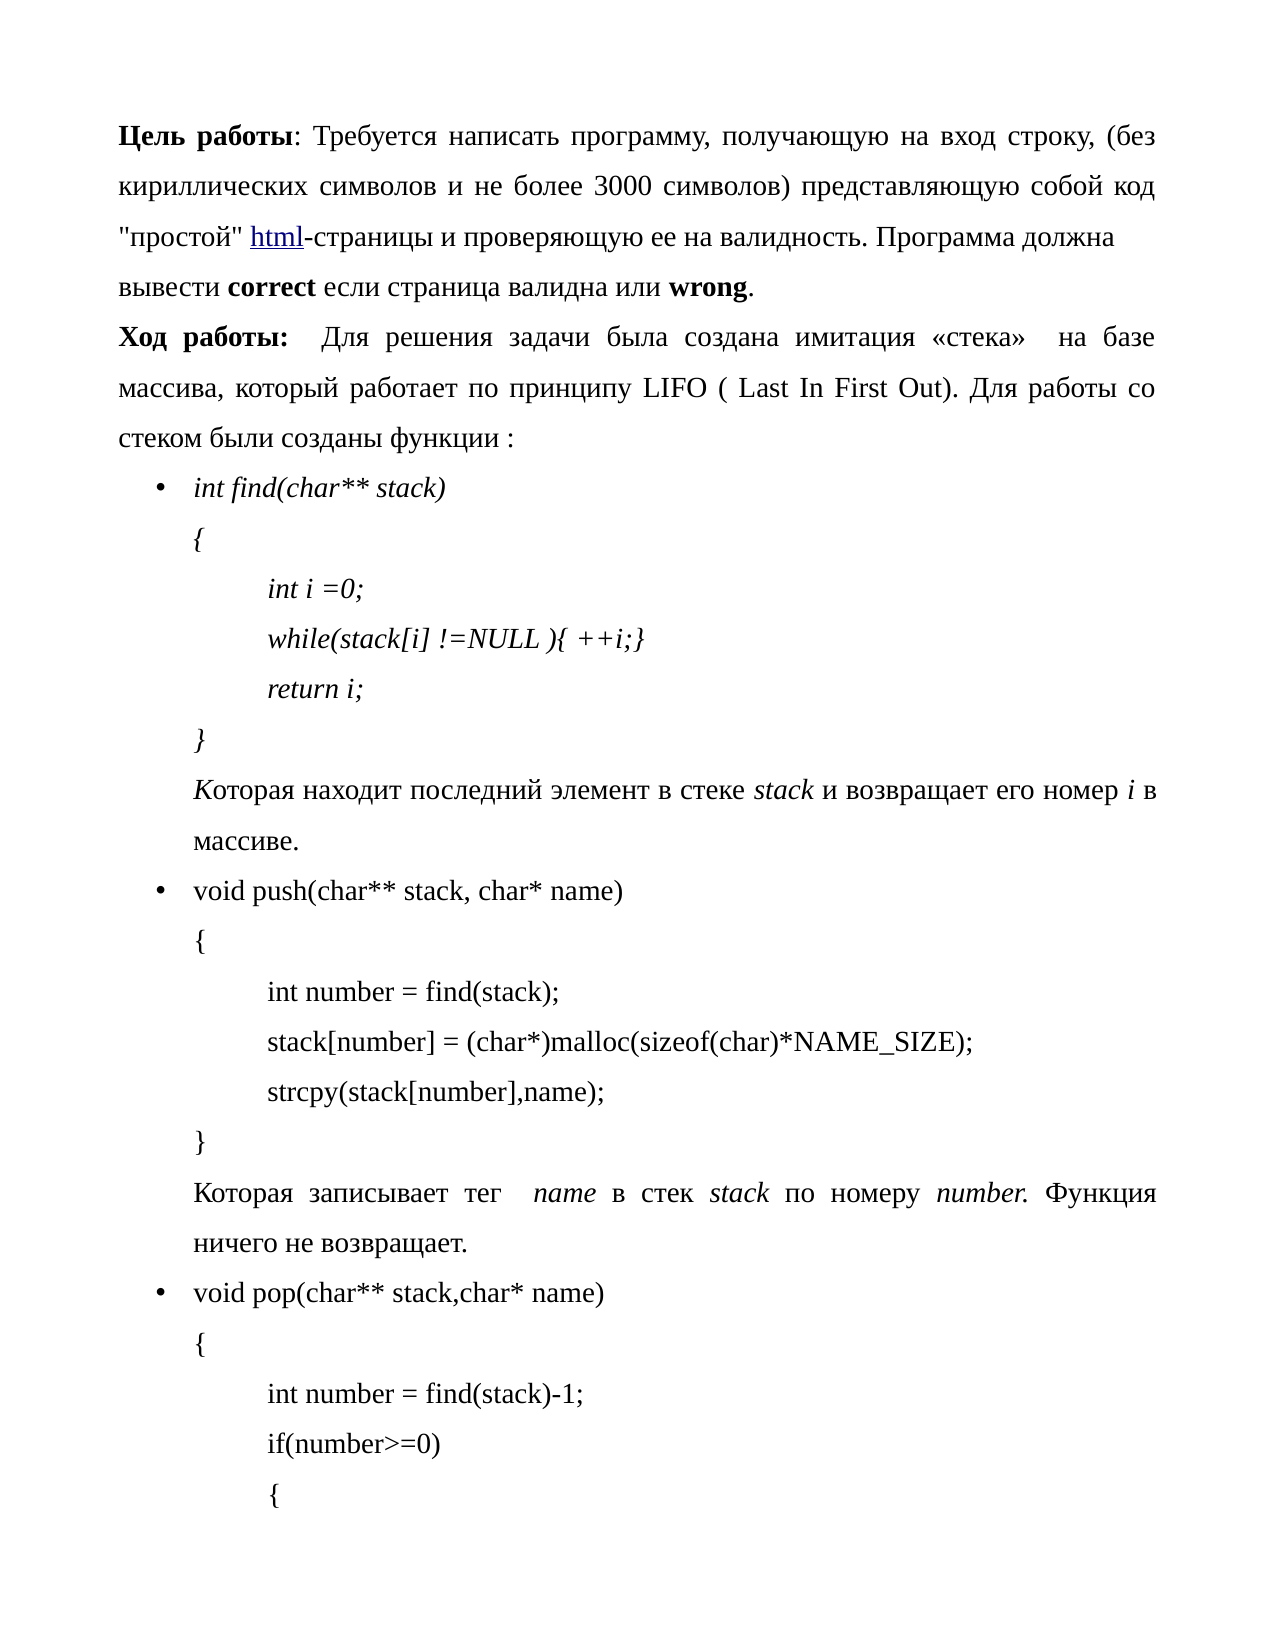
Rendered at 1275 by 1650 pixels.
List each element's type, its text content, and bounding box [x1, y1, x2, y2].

list int find(char** stack) [156, 470, 1157, 504]
text Ход работы: Для решения задачи была создана имитация «стека» на базе массива, который работает по принципу LIFO ( Last In First Out). Для работы со стеком были созданы функции : [118, 319, 1157, 453]
list return i; [156, 672, 1157, 705]
list } Которая находит последний элемент в стеке stack и возвращает его номер i в массиве. [156, 722, 1157, 856]
list int i =0; [156, 571, 1157, 604]
text Цель работы: Требуется написать программу, получающую на вход строку, (без кириллических символов и не более 3000 символов) представляющую собой код "простой" html-страницы и проверяющую ее на валидность. Программа должна [118, 118, 1157, 252]
list { [156, 521, 1157, 554]
list Которая записывает тег name в стек stack по номеру number. Функция ничего не возвращает. [156, 1175, 1157, 1259]
text вывести correct если страница валидна или wrong. [118, 269, 1157, 303]
list if(number>=0) [156, 1427, 1157, 1460]
list void push(char** stack, char* name) [156, 873, 1157, 907]
list void pop(char** stack,char* name) [156, 1276, 1157, 1309]
list stack[number] = (char*)malloc(sizeof(char)*NAME_SIZE); [156, 1024, 1157, 1057]
list { [156, 1326, 1157, 1359]
list { [156, 1477, 1157, 1510]
list while(stack[i] !=NULL ){ ++i;} [156, 621, 1157, 655]
list { [156, 923, 1157, 957]
list strcpy(stack[number],name); [156, 1074, 1157, 1108]
list } [156, 1124, 1157, 1158]
list int number = find(stack)-1; [156, 1376, 1157, 1410]
list int number = find(stack); [156, 974, 1157, 1007]
